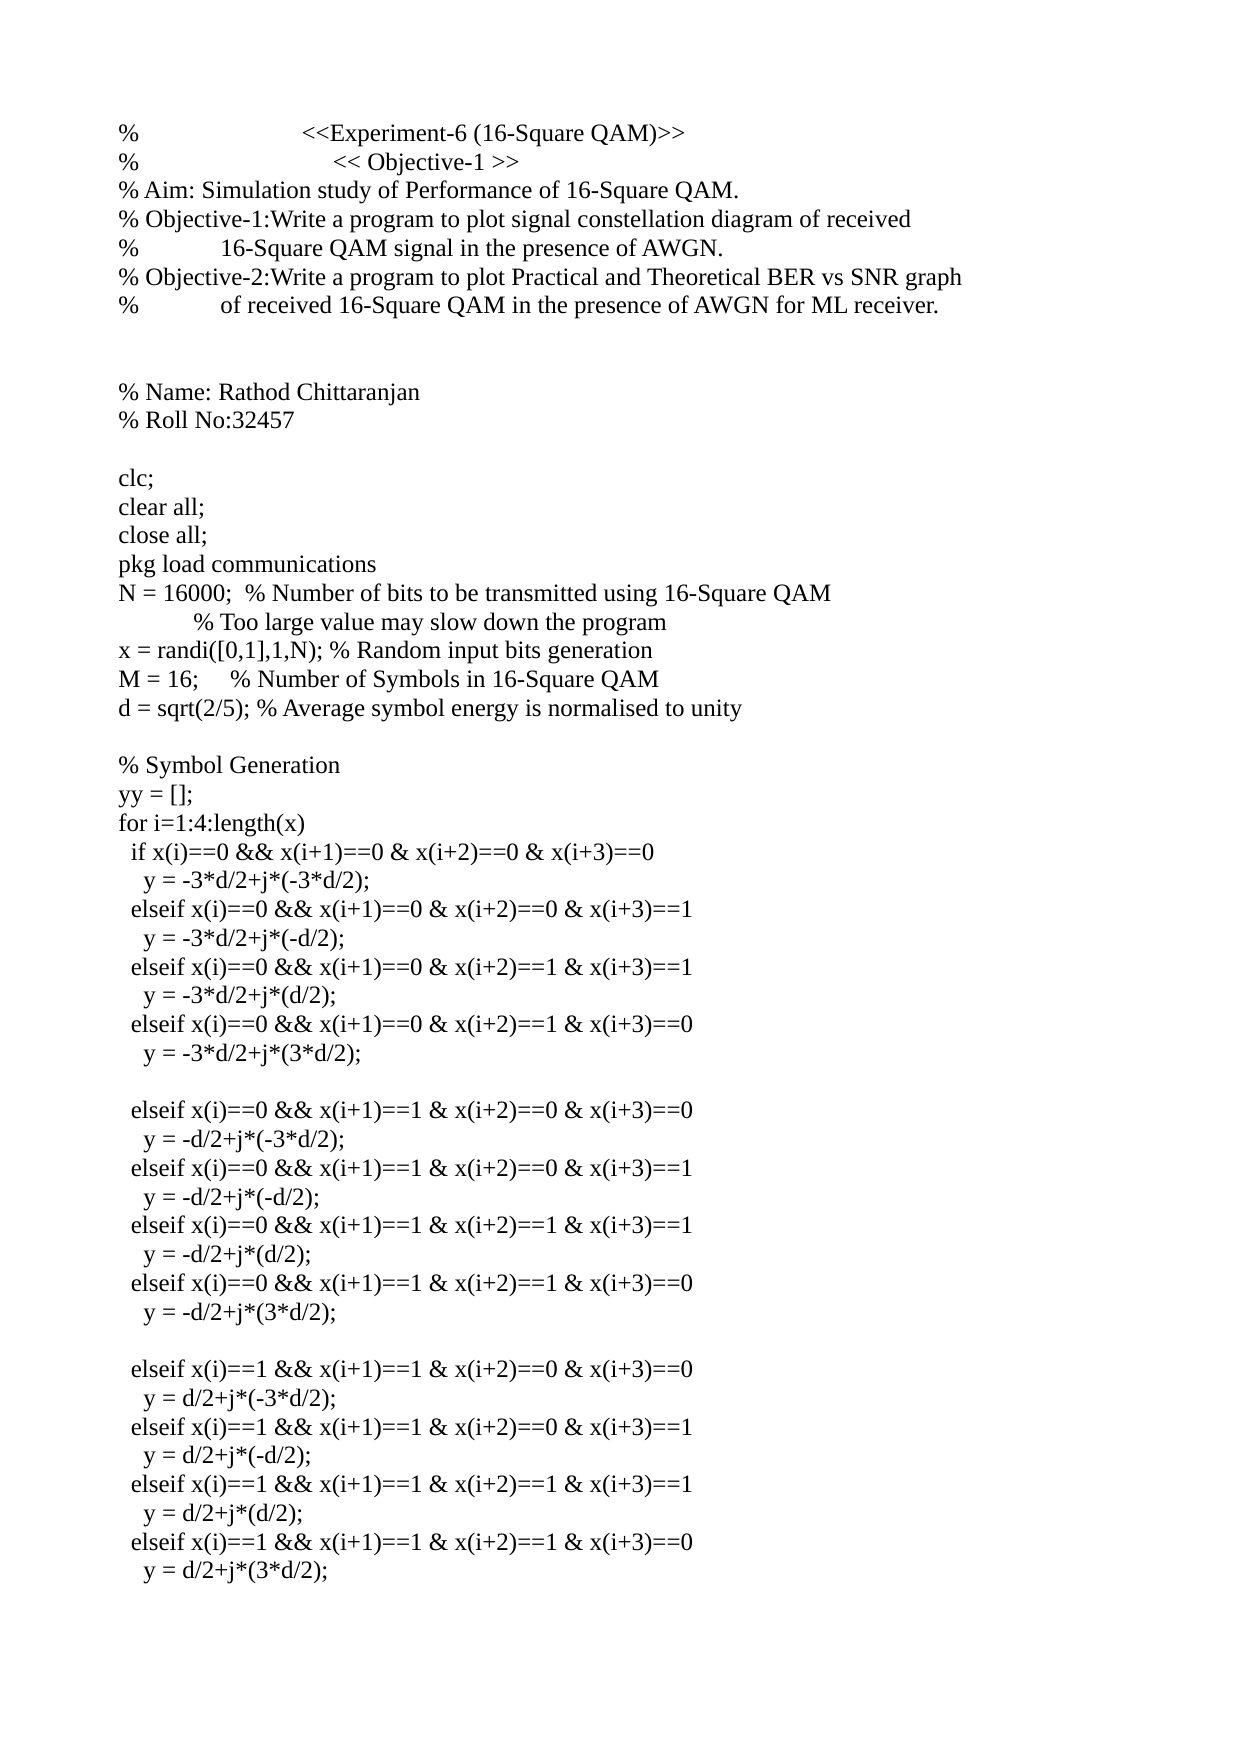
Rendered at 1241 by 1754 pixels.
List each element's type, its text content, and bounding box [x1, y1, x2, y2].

text elseif x(i)==1 && x(i+1)==1 & x(i+2)==1 & x(i+3)==1 [118, 1469, 1122, 1498]
text % <<Experiment-6 (16-Square QAM)>> [118, 118, 1122, 147]
text for i=1:4:length(x) [118, 808, 1122, 837]
text % Name: Rathod Chittaranjan [118, 377, 1122, 406]
text elseif x(i)==1 && x(i+1)==1 & x(i+2)==0 & x(i+3)==1 [118, 1412, 1122, 1441]
text y = d/2+j*(-3*d/2); [118, 1383, 1122, 1412]
text % Objective-2:Write a program to plot Practical and Theoretical BER vs SNR graph [118, 262, 1122, 291]
text clc; [118, 463, 1122, 492]
text y = -3*d/2+j*(-d/2); [118, 923, 1122, 952]
text y = -d/2+j*(d/2); [118, 1239, 1122, 1268]
text yy = []; [118, 779, 1122, 808]
text clear all; [118, 492, 1122, 521]
text % of received 16-Square QAM in the presence of AWGN for ML receiver. [118, 291, 1122, 319]
text % Roll No:32457 [118, 406, 1122, 434]
text elseif x(i)==0 && x(i+1)==1 & x(i+2)==1 & x(i+3)==0 [118, 1268, 1122, 1297]
text elseif x(i)==0 && x(i+1)==1 & x(i+2)==0 & x(i+3)==0 [118, 1096, 1122, 1124]
text % << Objective-1 >> [118, 147, 1122, 176]
text y = -d/2+j*(-3*d/2); [118, 1124, 1122, 1153]
text y = d/2+j*(3*d/2); [118, 1556, 1122, 1584]
text y = -d/2+j*(3*d/2); [118, 1297, 1122, 1326]
text elseif x(i)==1 && x(i+1)==1 & x(i+2)==0 & x(i+3)==0 [118, 1354, 1122, 1383]
text M = 16; % Number of Symbols in 16-Square QAM [118, 664, 1122, 693]
text y = -d/2+j*(-d/2); [118, 1182, 1122, 1211]
text if x(i)==0 && x(i+1)==0 & x(i+2)==0 & x(i+3)==0 [118, 837, 1122, 866]
text elseif x(i)==1 && x(i+1)==1 & x(i+2)==1 & x(i+3)==0 [118, 1527, 1122, 1556]
text % 16-Square QAM signal in the presence of AWGN. [118, 233, 1122, 262]
text % Too large value may slow down the program [118, 607, 1122, 636]
text % Aim: Simulation study of Performance of 16-Square QAM. [118, 176, 1122, 204]
text elseif x(i)==0 && x(i+1)==0 & x(i+2)==1 & x(i+3)==0 [118, 1009, 1122, 1038]
text close all; [118, 521, 1122, 549]
text y = -3*d/2+j*(-3*d/2); [118, 866, 1122, 894]
text y = d/2+j*(d/2); [118, 1498, 1122, 1527]
text elseif x(i)==0 && x(i+1)==0 & x(i+2)==0 & x(i+3)==1 [118, 894, 1122, 923]
text elseif x(i)==0 && x(i+1)==1 & x(i+2)==0 & x(i+3)==1 [118, 1153, 1122, 1182]
text N = 16000; % Number of bits to be transmitted using 16-Square QAM [118, 578, 1122, 607]
text y = -3*d/2+j*(3*d/2); [118, 1038, 1122, 1067]
text % Objective-1:Write a program to plot signal constellation diagram of received [118, 204, 1122, 233]
text y = -3*d/2+j*(d/2); [118, 981, 1122, 1009]
text % Symbol Generation [118, 751, 1122, 779]
text elseif x(i)==0 && x(i+1)==0 & x(i+2)==1 & x(i+3)==1 [118, 952, 1122, 981]
text d = sqrt(2/5); % Average symbol energy is normalised to unity [118, 693, 1122, 722]
text y = d/2+j*(-d/2); [118, 1441, 1122, 1469]
text pkg load communications [118, 549, 1122, 578]
text x = randi([0,1],1,N); % Random input bits generation [118, 636, 1122, 664]
text elseif x(i)==0 && x(i+1)==1 & x(i+2)==1 & x(i+3)==1 [118, 1211, 1122, 1239]
